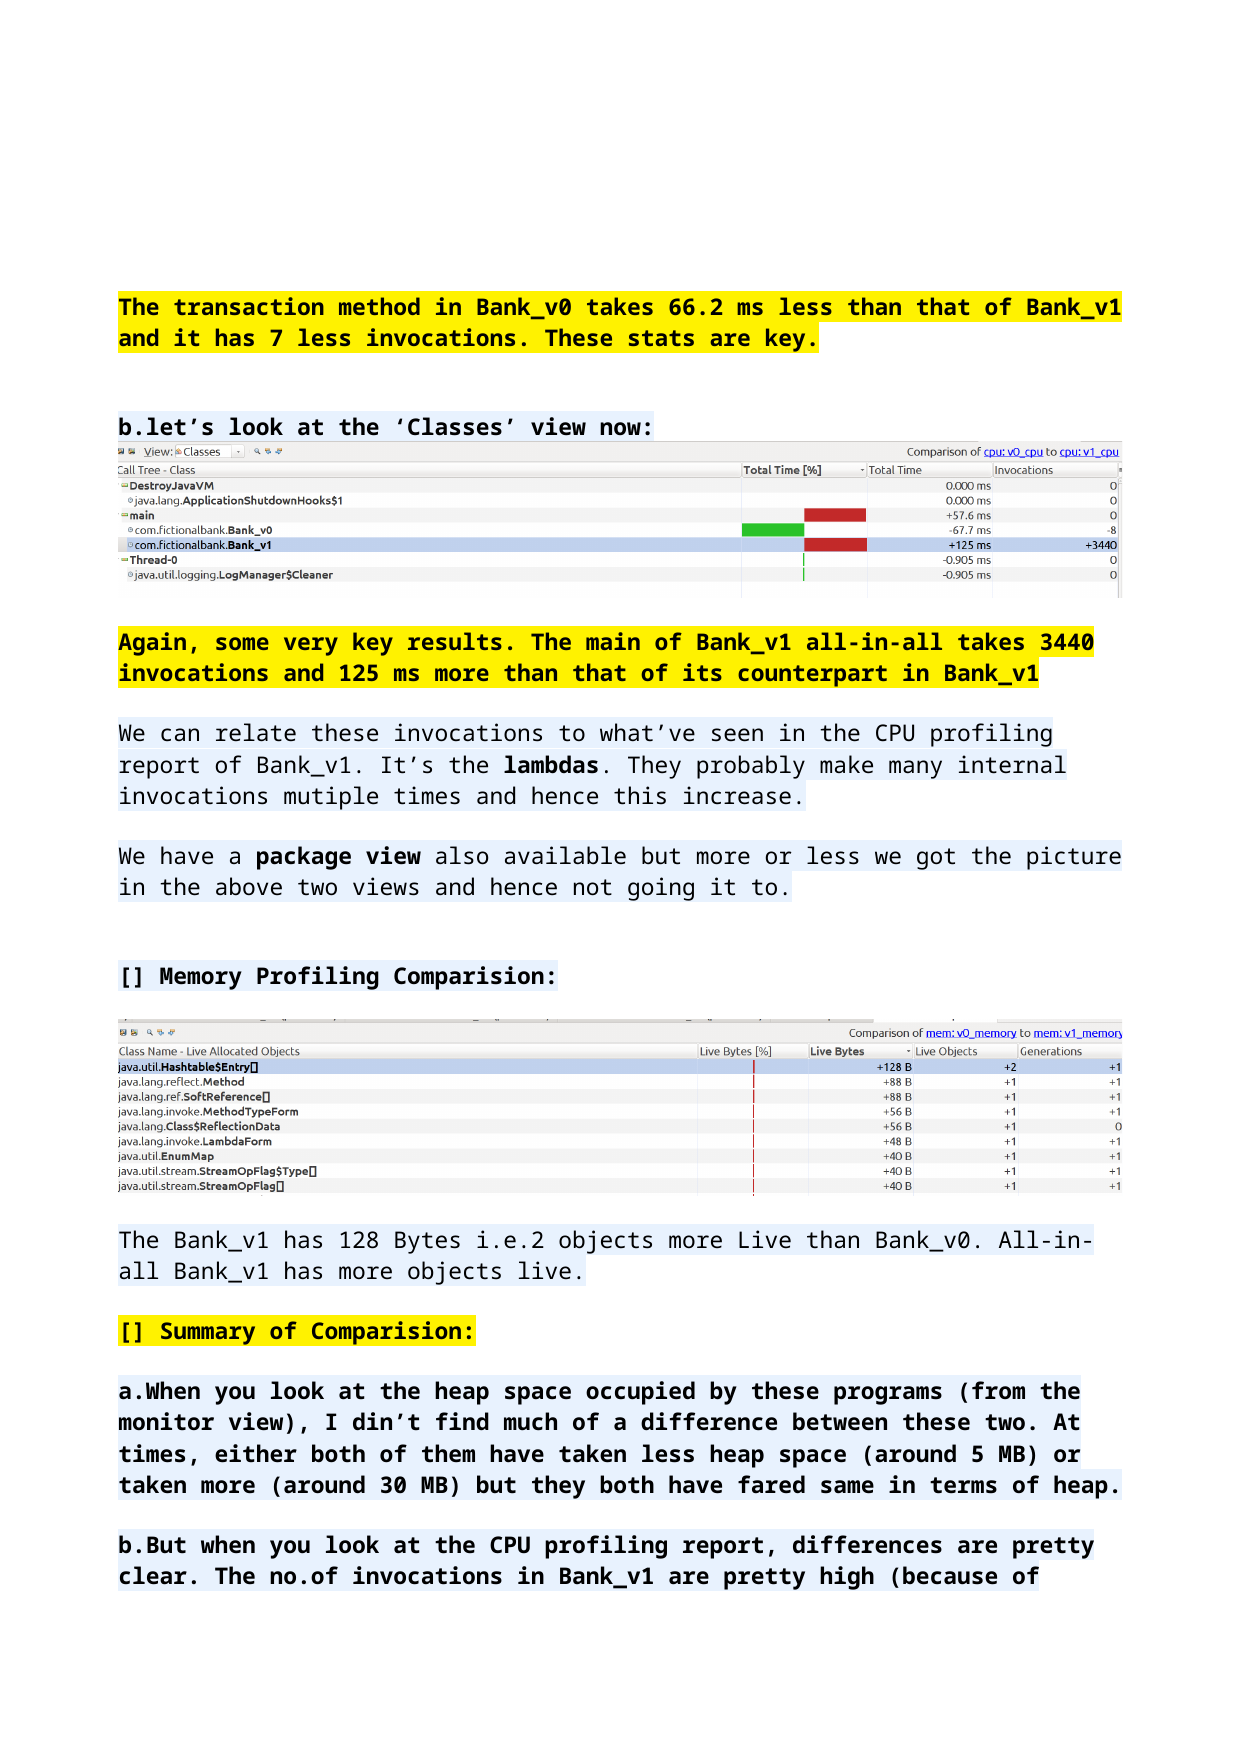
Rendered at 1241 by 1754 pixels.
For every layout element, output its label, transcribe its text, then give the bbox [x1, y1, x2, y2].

text b.But when you look at the CPU profiling report, differences are pretty clear. The no.of invocations in Bank_v1 are pretty high (because of [118, 1529, 1122, 1591]
text Again, some very key results. The main of Bank_v1 all-in-all takes 3440 invocations and 125 ms more than that of its counterpart in Bank_v1 [118, 626, 1122, 688]
text a.When you look at the heap space occupied by these programs (from the monitor view), I din’t find much of a difference between these two. At times, either both of them have taken less heap space (around 5 MB) or taken more (around 30 MB) but they both have fared same in terms of heap. [118, 1375, 1122, 1500]
text We have a package view also available but more or less we got the picture in the above two views and hence not going it to. [118, 840, 1122, 902]
text The Bank_v1 has 128 Bytes i.e.2 objects more Live than Bank_v0. All-in-all Bank_v1 has more objects live. [118, 1224, 1122, 1286]
picture [118, 1019, 1123, 1196]
text We can relate these invocations to what’ve seen in the CPU profiling report of Bank_v1. It’s the lambdas. They probably make many internal invocations mutiple times and hence this increase. [118, 717, 1122, 811]
text b.let’s look at the ‘Classes’ view now: [118, 411, 1122, 441]
text The transaction method in Bank_v0 takes 66.2 ms less than that of Bank_v1 and it has 7 less invocations. These stats are key. [118, 291, 1122, 353]
text [] Summary of Comparision: [118, 1315, 1122, 1346]
picture [118, 441, 1123, 598]
text [] Memory Profiling Comparision: [118, 960, 1122, 991]
